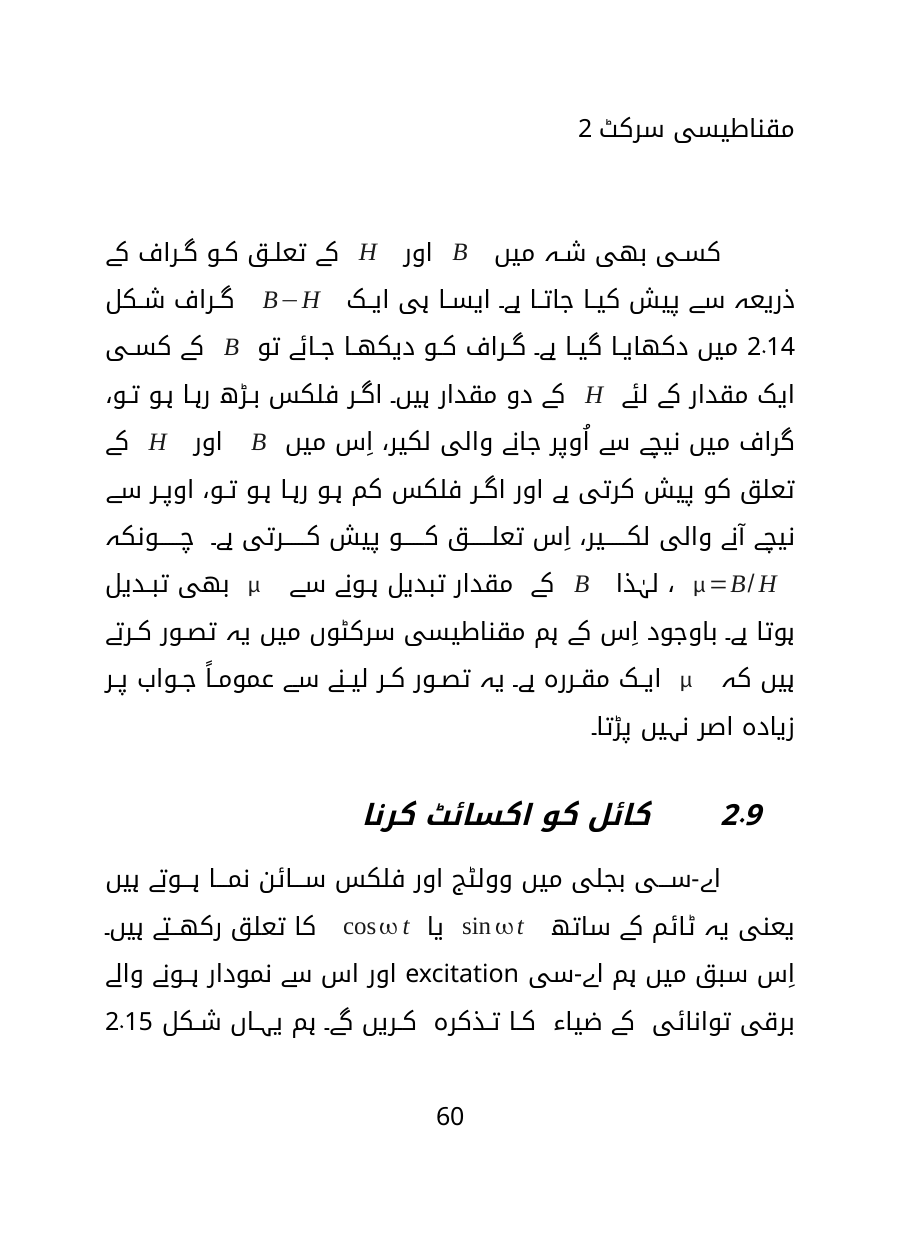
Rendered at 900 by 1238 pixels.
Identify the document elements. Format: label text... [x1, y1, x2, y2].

text کسی بھی شہ میں اور کے تعلق کو گراف کے ذریعہ سے پیش کیا جاتا ہے۔ ایسا ہی ایک گراف شکل 2.14 میں دکھایا گیا ہے۔ گراف کو دیکھا جائے توکے کسی ایک مقدار کے لئےکے دو مقدار ہیں۔ اگر فلکس بڑھ رہا ہو تو، گراف میں نیچے سے اُوپر جانے والی لکیر، اِس میں اور کے تعلق کو پیش کرتی ہے اور اگر فلکس کم ہو رہا ہو تو، اوپر سے نیچے آنے والی لکیر، اِس تعلق کو پیش کرتی ہے۔ چونکہ ، لہٰذا کے مقدار تبدیل ہونے سے بھی تبدیل ہوتا ہے۔ باوجود اِس کے ہم مقناطیسی سرکٹوں میں یہ تصور کرتے ہیں کہ ایک مقررہ ہے۔ یہ تصور کر لینے سے عموماً جواب پر زیادہ اصر نہیں پڑتا۔ [105, 229, 795, 750]
subtitle کائل کو اکسائٹ کرنا [105, 788, 720, 843]
text اے-سی بجلی میں وولٹج اور فلکس سائن نما ہوتے ہیں یعنی یہ ٹائم کے ساتھ یا کا تعلق رکھتے ہیں۔ اِس سبق میں ہم اے-سی excitation اور اس سے نمودار ہونے والے برقی توانائی کے ضیاء کا تذکرہ کریں گے۔ ہم یہاں شکل 2.15 کو استعمال کریں گے۔ ہم فرض کرتے ہیں کہ کور میں فلکس [105, 856, 795, 1045]
